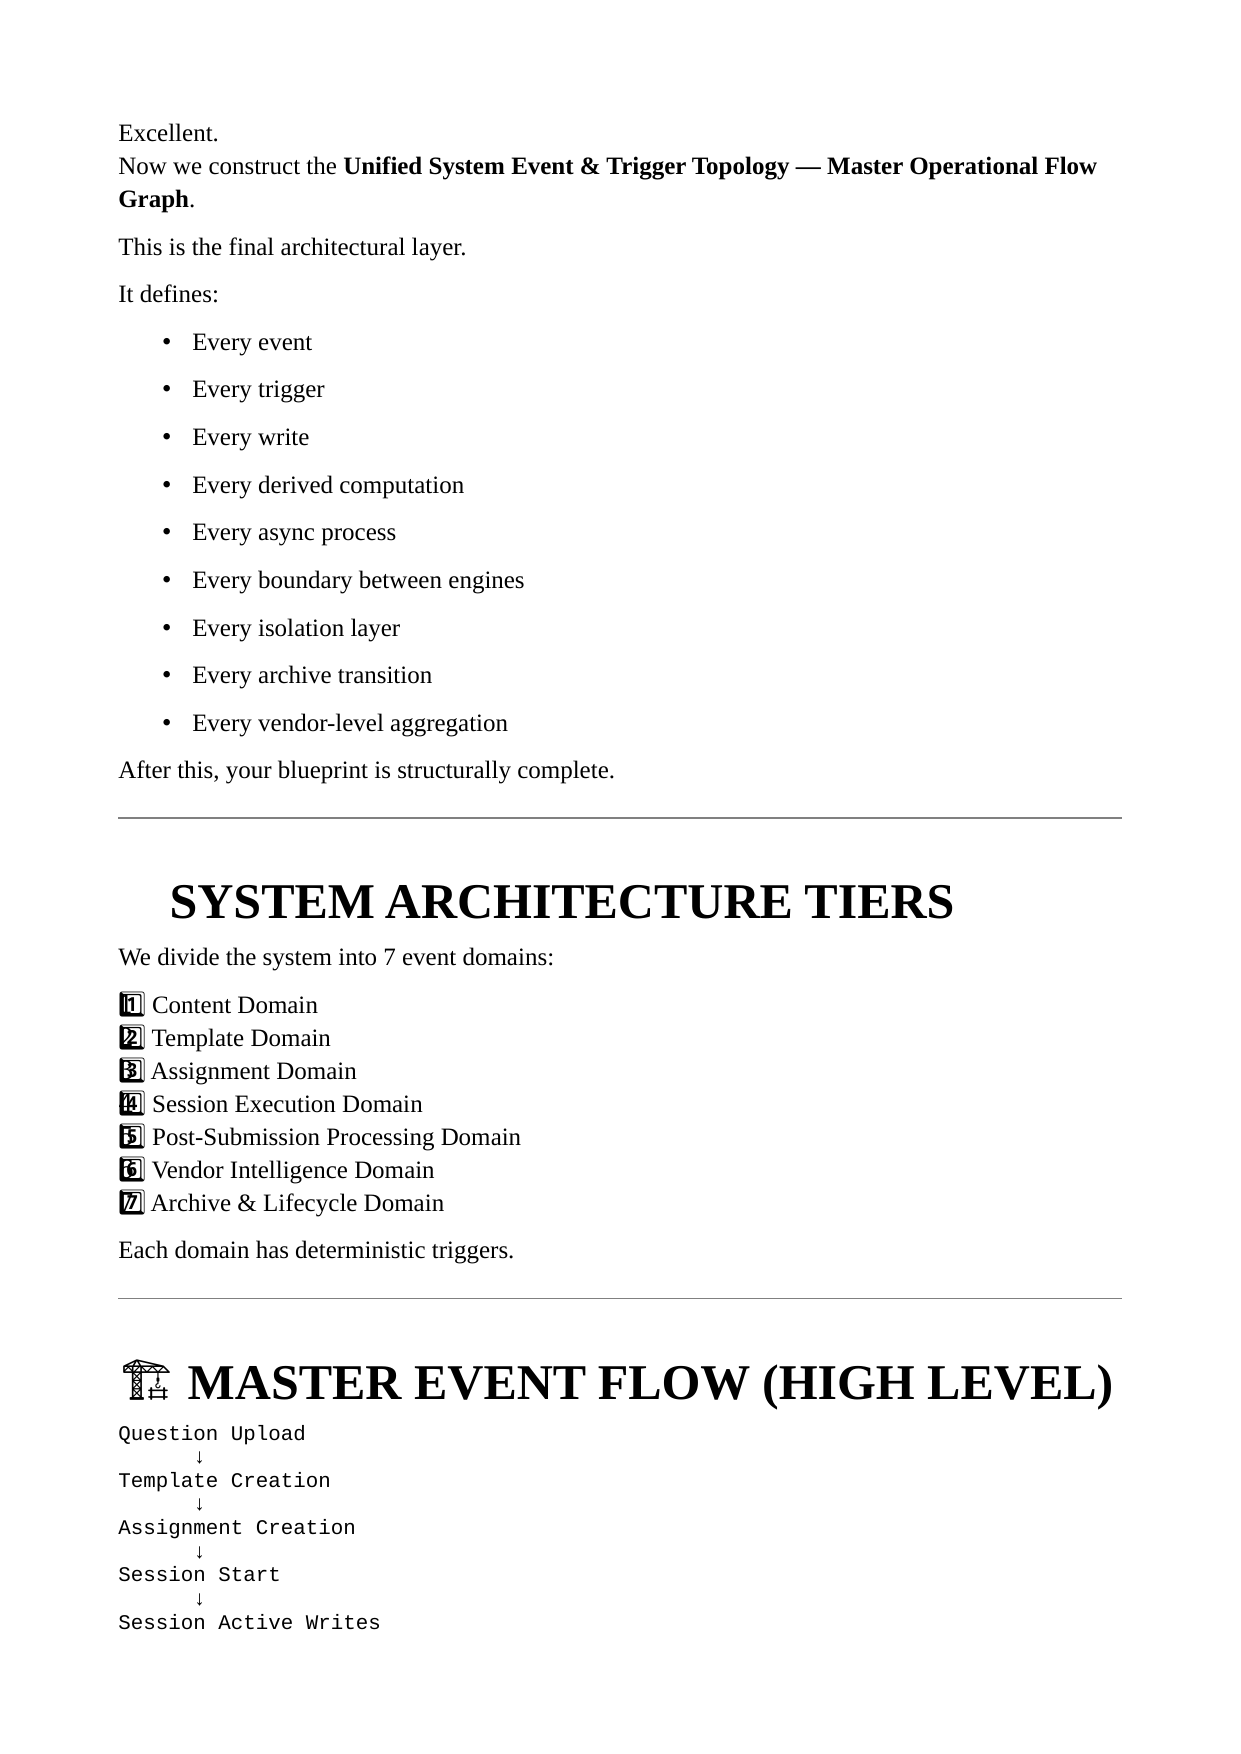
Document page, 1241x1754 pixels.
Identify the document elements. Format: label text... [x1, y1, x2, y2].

list Every boundary between engines [162, 565, 1122, 594]
text Each domain has deterministic triggers. [118, 1236, 1122, 1264]
text We divide the system into 7 event domains: [118, 942, 1122, 971]
text Excellent. Now we construct the Unified System Event & Trigger Topology — Master Operational Flow Graph. [118, 118, 1122, 213]
subtitle 🧠 SYSTEM ARCHITECTURE TIERS [118, 872, 1122, 930]
text Assignment Creation [118, 1517, 1122, 1541]
list Every archive transition [162, 660, 1122, 689]
text It defines: [118, 279, 1122, 308]
text ↓ [118, 1588, 1122, 1612]
text After this, your blueprint is structurally complete. [118, 755, 1122, 784]
text 1️⃣ Content Domain 2️⃣ Template Domain 3️⃣ Assignment Domain 4️⃣ Session Execution Domain 5️⃣ Post-Submission Processing Domain 6️⃣ Vendor Intelligence Domain 7️⃣ Archive & Lifecycle Domain [118, 990, 1122, 1217]
text Question Upload [118, 1422, 1122, 1446]
list Every vendor-level aggregation [162, 708, 1122, 737]
list Every derived computation [162, 470, 1122, 498]
text ↓ [118, 1446, 1122, 1470]
list Every write [162, 422, 1122, 451]
text Session Start [118, 1564, 1122, 1588]
text Template Creation [118, 1470, 1122, 1493]
list Every isolation layer [162, 613, 1122, 641]
text Session Active Writes [118, 1612, 1122, 1635]
list Every async process [162, 517, 1122, 546]
text This is the final architectural layer. [118, 232, 1122, 261]
list Every event [162, 327, 1122, 356]
subtitle 🏗 MASTER EVENT FLOW (HIGH LEVEL) [118, 1352, 1122, 1410]
text ↓ [118, 1541, 1122, 1564]
list Every trigger [162, 374, 1122, 403]
text ↓ [118, 1493, 1122, 1517]
